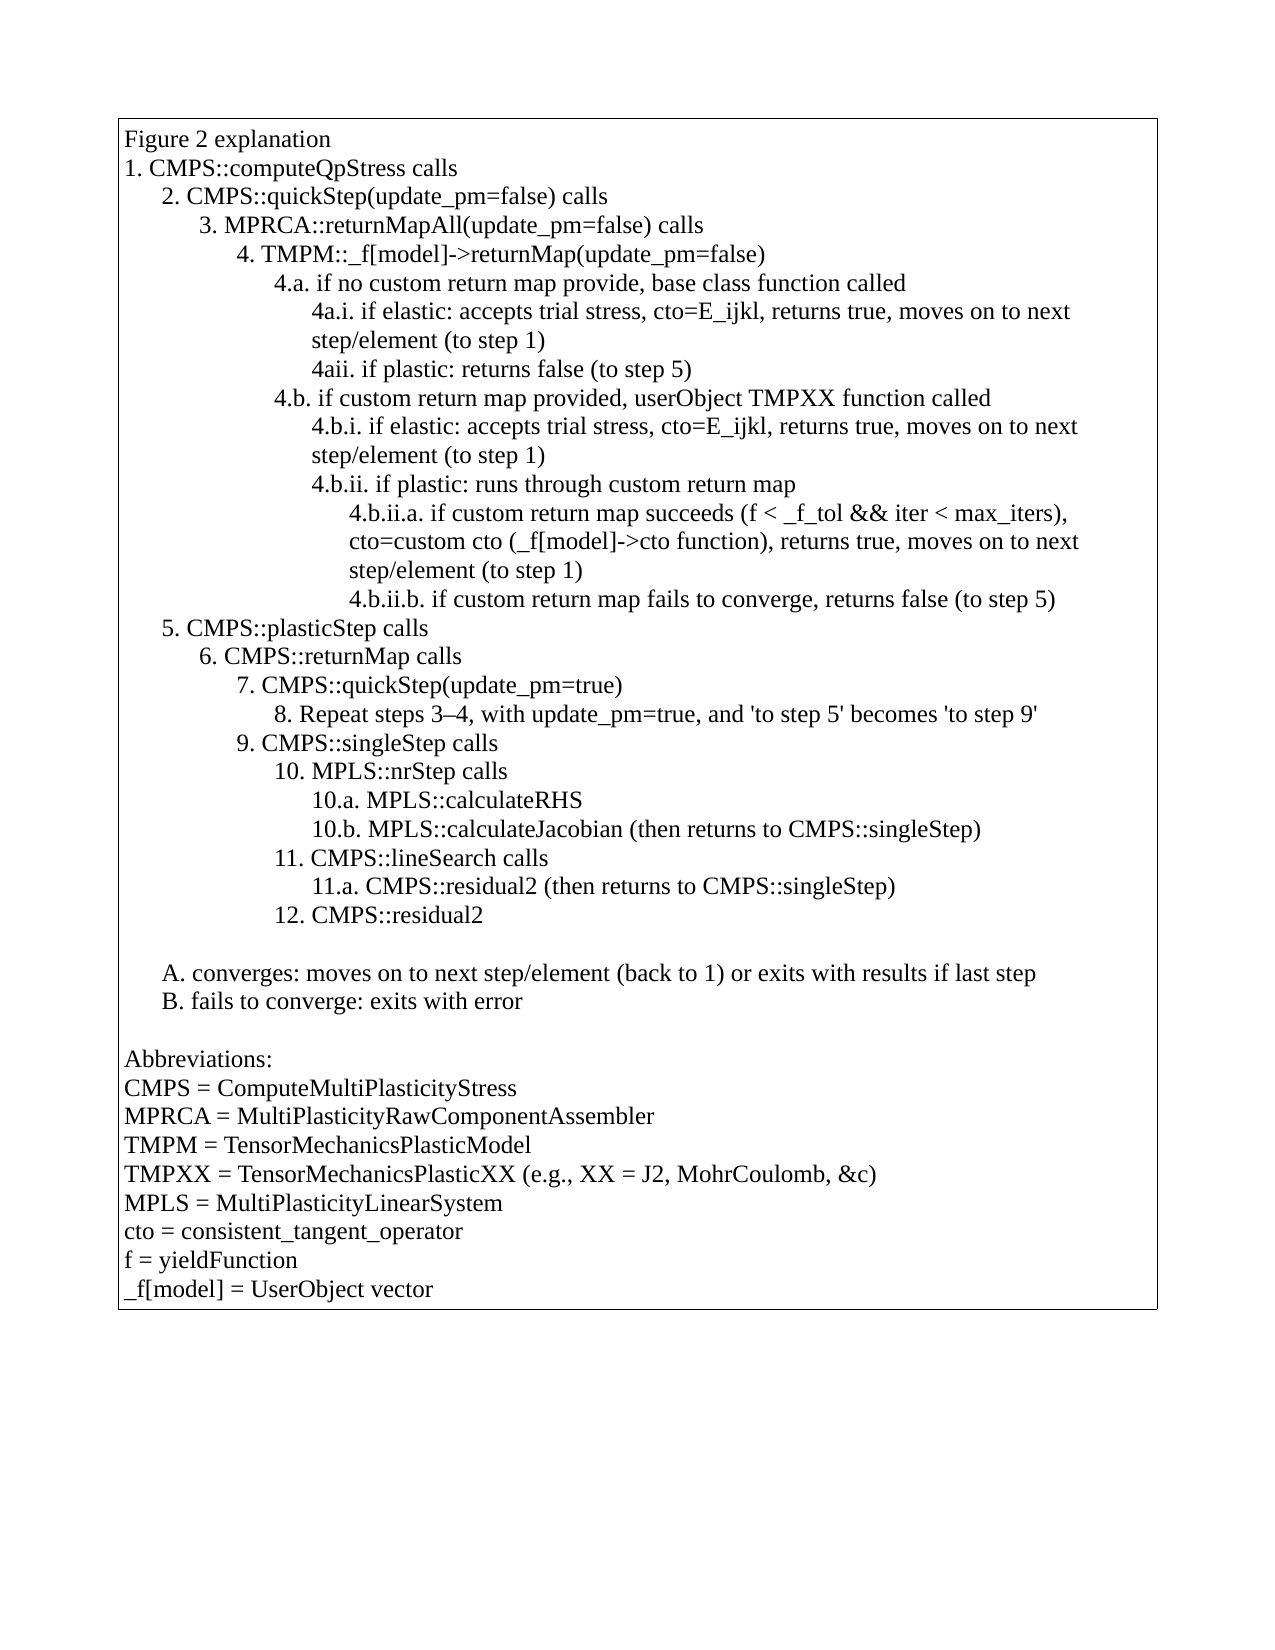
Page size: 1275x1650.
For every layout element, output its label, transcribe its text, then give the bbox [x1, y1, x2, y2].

table_header Figure 2 explanation 1. CMPS::computeQpStress calls 2. CMPS::quickStep(update_pm=false) calls 3. MPRCA::returnMapAll(update_pm=false) calls 4. TMPM::_f[model]->returnMap(update_pm=false) 4.a. if no custom return map provide, base class function called 4a.i. if elastic: accepts trial stress, cto=E_ijkl, returns true, moves on to next step/element (to step 1) 4aii. if plastic: returns false (to step 5) 4.b. if custom return map provided, userObject TMPXX function called 4.b.i. if elastic: accepts trial stress, cto=E_ijkl, returns true, moves on to next step/element (to step 1) 4.b.ii. if plastic: runs through custom return map 4.b.ii.a. if custom return map succeeds (f < _f_tol && iter < max_iters), cto=custom cto (_f[model]->cto function), returns true, moves on to next step/element (to step 1) 4.b.ii.b. if custom return map fails to converge, returns false (to step 5) 5. CMPS::plasticStep calls 6. CMPS::returnMap calls 7. CMPS::quickStep(update_pm=true) 8. Repeat steps 3–4, with update_pm=true, and 'to step 5' becomes 'to step 9' 9. CMPS::singleStep calls 10. MPLS::nrStep calls 10.a. MPLS::calculateRHS 10.b. MPLS::calculateJacobian (then returns to CMPS::singleStep) 11. CMPS::lineSearch calls 11.a. CMPS::residual2 (then returns to CMPS::singleStep) 12. CMPS::residual2 A. converges: moves on to next step/element (back to 1) or exits with results if last step B. fails to converge: exits with error Abbreviations: CMPS = ComputeMultiPlasticityStress MPRCA = MultiPlasticityRawComponentAssembler TMPM = TensorMechanicsPlasticModel TMPXX = TensorMechanicsPlasticXX (e.g., XX = J2, MohrCoulomb, &c) MPLS = MultiPlasticityLinearSystem cto = consistent_tangent_operator f = yieldFunction _f[model] = UserObject vector [119, 119, 1157, 1308]
